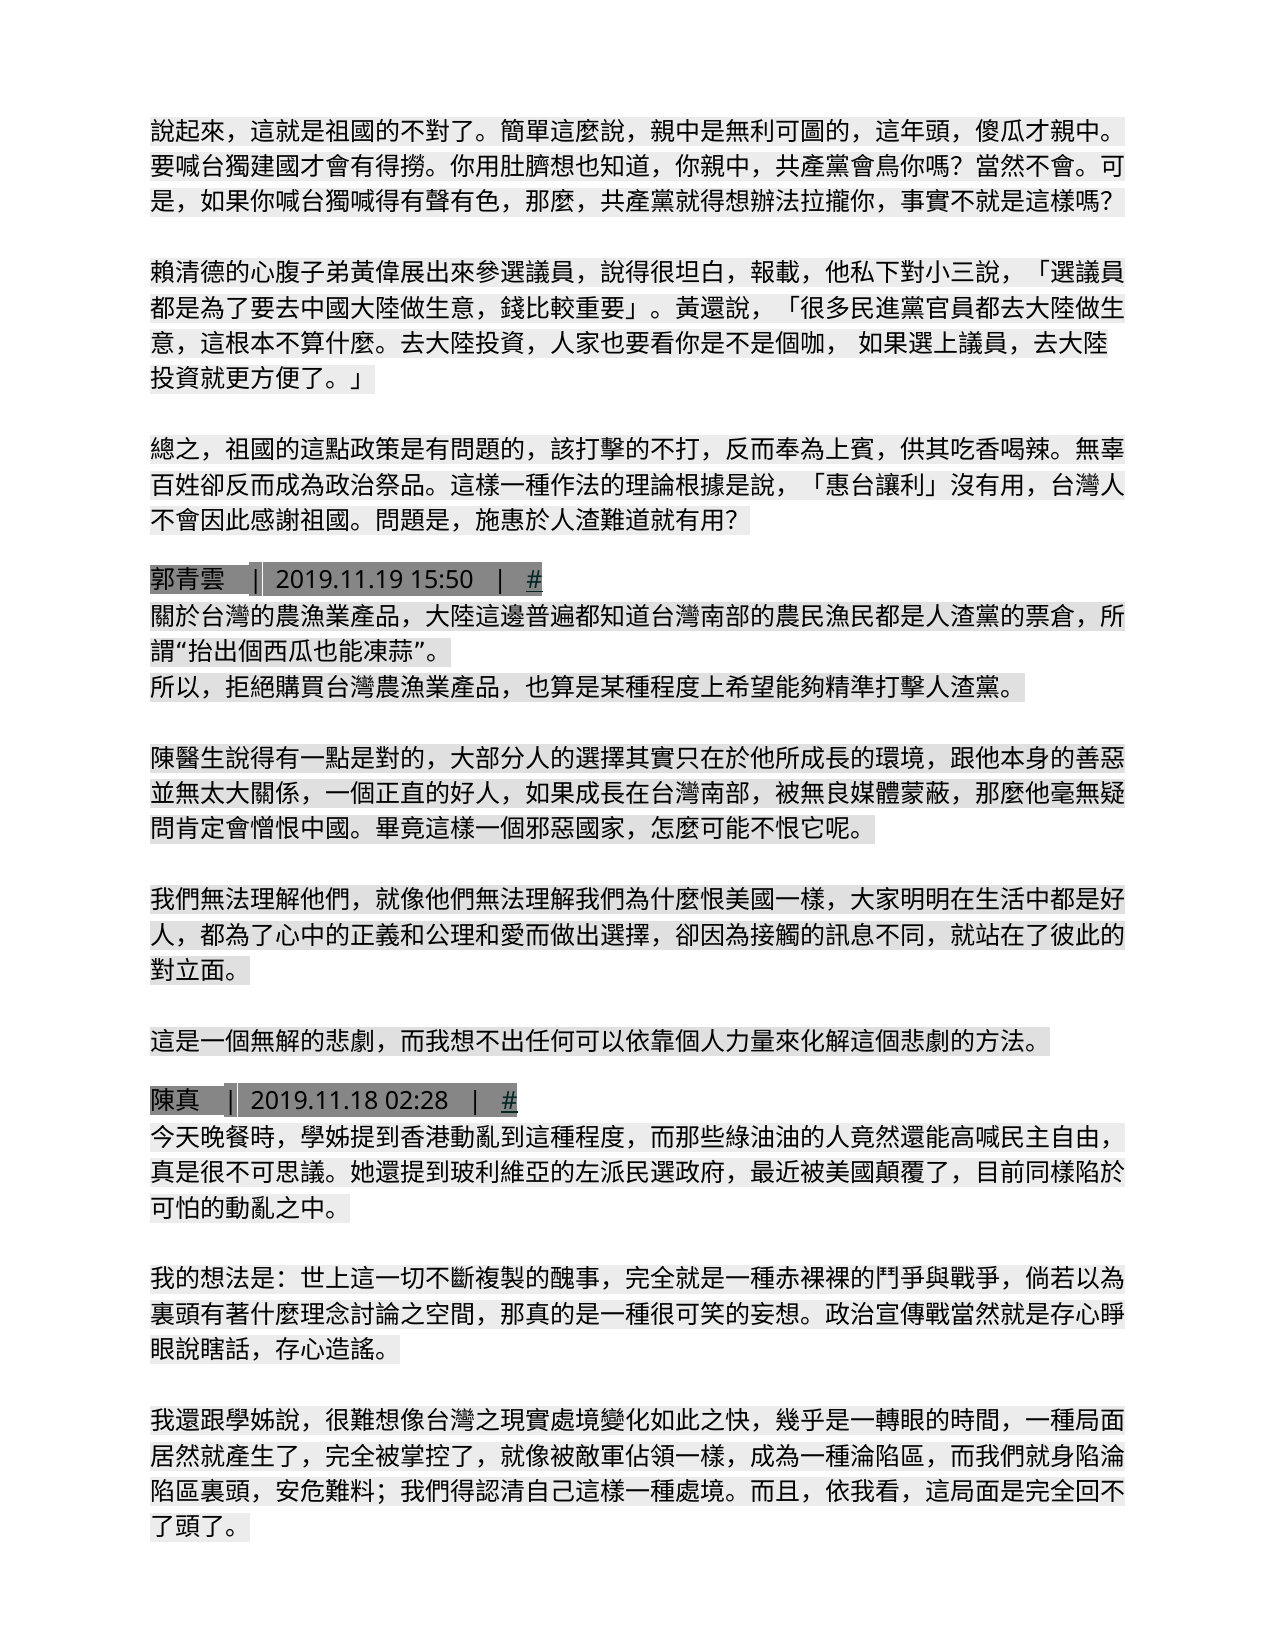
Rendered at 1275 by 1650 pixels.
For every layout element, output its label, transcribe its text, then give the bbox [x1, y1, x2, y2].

text 郭青雲 | 2019.11.19 15:50 | # [150, 560, 1125, 596]
text 關於台灣的農漁業產品，大陸這邊普遍都知道台灣南部的農民漁民都是人渣黨的票倉，所謂“抬出個西瓜也能凍蒜”。 所以，拒絕購買台灣農漁業產品，也算是某種程度上希望能夠精準打擊人渣黨。 陳醫生說得有一點是對的，大部分人的選擇其實只在於他所成長的環境，跟他本身的善惡並無太大關係，一個正直的好人，如果成長在台灣南部，被無良媒體蒙蔽，那麼他毫無疑問肯定會憎恨中國。畢竟這樣一個邪惡國家，怎麼可能不恨它呢。 我們無法理解他們，就像他們無法理解我們為什麼恨美國一樣，大家明明在生活中都是好人，都為了心中的正義和公理和愛而做出選擇，卻因為接觸的訊息不同，就站在了彼此的對立面。 這是一個無解的悲劇，而我想不出任何可以依靠個人力量來化解這個悲劇的方法。 [150, 596, 1125, 1056]
text 青雲好， 希望祖國可以打擊得更精準一點，別打到無辜百姓。隨便講就一堆，比方說第一個該打擊的就是自由時報及聯邦集團的林榮三家族。 還有比方說鄭麗君老公沈學榮，大陸生意也是做很大，億來億去。但這絕對比不上人渣黨的一門忠烈薛凌家族，包括薛凌、陳勝宏及其政二代何志偉，人家可是開銀行：陽信銀行及一堆相關企業與投資，財源滾滾。 韓國瑜打腫臉充胖子，想買豪宅，結果連頭期款都付不出來，只好認賠三百萬出場。可是，你看人家薛凌，一年買賣房屋土地竟然高達97次！！平均三天買賣一次。厲害吧！這個才叫做炒房炒地皮。 當然，不是炒越多次越厲害，人家蔡英文隨便炒兩次就賺個好幾億，那才叫做高手。 至於在匪區賺匪幣念匪書的民進黨人及其家族 (包括那些最會演台獨愛國戲的尾巴黨)，幾乎可以寫上一本巨冊。 綠營大賺人民幣或與對岸你儂我儂忒煞情多的普遍現象，連李登輝都看不下去，兩年前，直接點名蔡英文，要她「別只顧著在大陸賺錢」，指的是她身邊一堆民進黨人就是大陸的撈客。 你可能會覺得很奇怪，平常人稍微跟對岸有點往來，親中賣台的大帽子馬上就扣上來，為什麼這些「帽子鋪掌櫃的」(吾友柏楊先生語)，自己卻能夠在大陸大展鴻圖無往不利？ 說起來，這就是祖國的不對了。簡單這麼說，親中是無利可圖的，這年頭，傻瓜才親中。要喊台獨建國才會有得撈。你用肚臍想也知道，你親中，共產黨會鳥你嗎？當然不會。可是，如果你喊台獨喊得有聲有色，那麼，共產黨就得想辦法拉攏你，事實不就是這樣嗎？ 賴清德的心腹子弟黃偉展出來參選議員，說得很坦白，報載，他私下對小三說，「選議員都是為了要去中國大陸做生意，錢比較重要」。黃還說，「很多民進黨官員都去大陸做生意，這根本不算什麼。去大陸投資，人家也要看你是不是個咖， 如果選上議員，去大陸投資就更方便了。」 總之，祖國的這點政策是有問題的，該打擊的不打，反而奉為上賓，供其吃香喝辣。無辜百姓卻反而成為政治祭品。這樣一種作法的理論根據是說，「惠台讓利」沒有用，台灣人不會因此感謝祖國。問題是，施惠於人渣難道就有用？ [150, 75, 1125, 535]
text 陳真 | 2019.11.18 02:28 | # [150, 1081, 1125, 1117]
text 今天晚餐時，學姊提到香港動亂到這種程度，而那些綠油油的人竟然還能高喊民主自由，真是很不可思議。她還提到玻利維亞的左派民選政府，最近被美國顛覆了，目前同樣陷於可怕的動亂之中。 我的想法是：世上這一切不斷複製的醜事，完全就是一種赤裸裸的鬥爭與戰爭，倘若以為裏頭有著什麼理念討論之空間，那真的是一種很可笑的妄想。政治宣傳戰當然就是存心睜眼說瞎話，存心造謠。 我還跟學姊說，很難想像台灣之現實處境變化如此之快，幾乎是一轉眼的時間，一種局面居然就產生了，完全被掌控了，就像被敵軍佔領一樣，成為一種淪陷區，而我們就身陷淪陷區裏頭，安危難料；我們得認清自己這樣一種處境。而且，依我看，這局面是完全回不了頭了。 [150, 1117, 1125, 1542]
